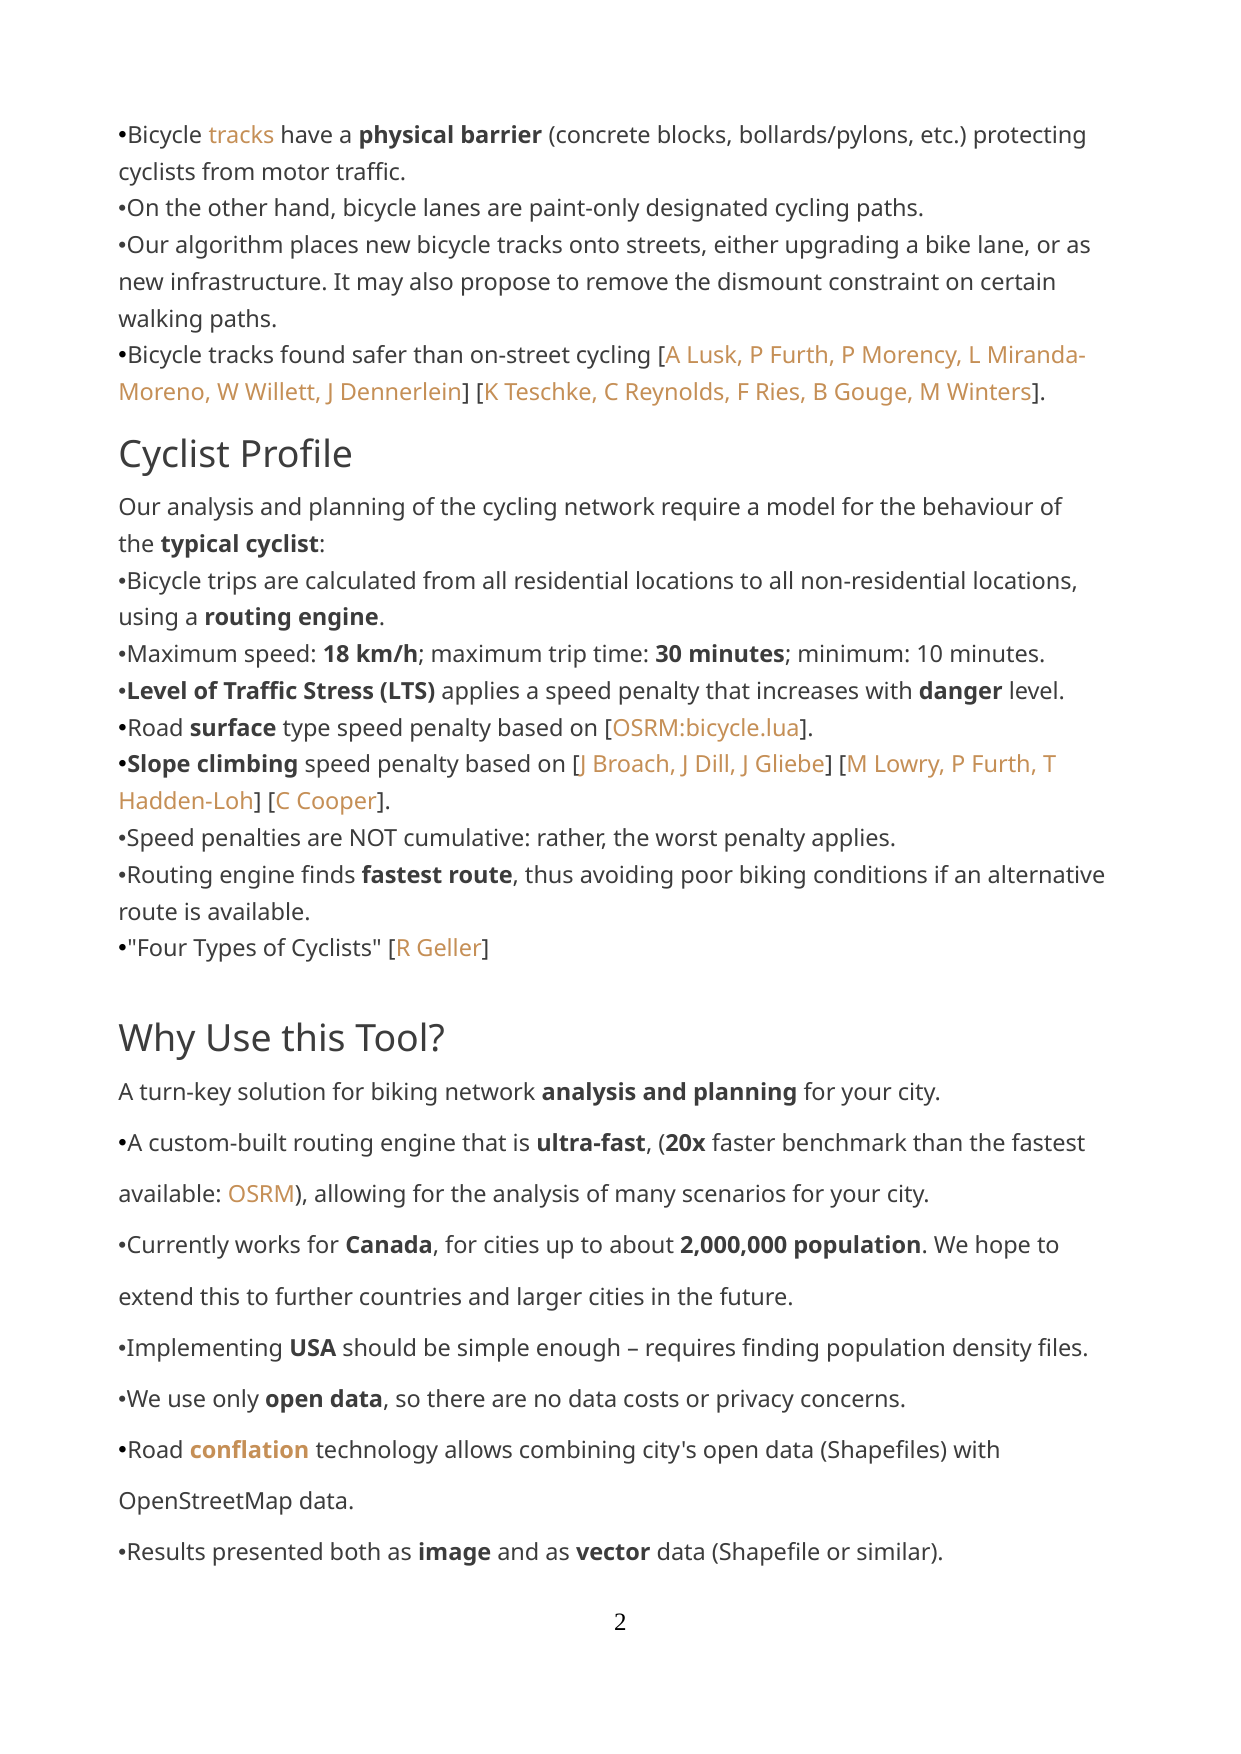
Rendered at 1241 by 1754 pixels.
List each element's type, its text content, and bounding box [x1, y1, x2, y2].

subtitle Cyclist Profile [118, 427, 1122, 478]
list Implementing USA should be simple enough – requires finding population density files. [118, 1331, 1122, 1363]
subtitle Why Use this Tool? [118, 1012, 1122, 1063]
list Currently works for Canada, for cities up to about 2,000,000 population. We hope to extend this to further countries and larger cities in the future. [118, 1229, 1122, 1312]
list Road conflation technology allows combining city's open data (Shapefiles) with OpenStreetMap data. [118, 1433, 1122, 1516]
list Maximum speed: 18 km/h; maximum trip time: 30 minutes; minimum: 10 minutes. [118, 637, 1122, 669]
list Bicycle tracks have a physical barrier (concrete blocks, bollards/pylons, etc.) protecting cyclists from motor traffic. [118, 118, 1122, 187]
list Our algorithm places new bicycle tracks onto streets, either upgrading a bike lane, or as new infrastructure. It may also propose to remove the dismount constraint on certain walking paths. [118, 228, 1122, 334]
list Routing engine finds fastest route, thus avoiding poor biking conditions if an alternative route is available. [118, 858, 1122, 927]
list "Four Types of Cyclists" [R Geller] [118, 932, 1122, 964]
list We use only open data, so there are no data costs or privacy concerns. [118, 1382, 1122, 1414]
list Slope climbing speed penalty based on [J Broach, J Dill, J Gliebe] [M Lowry, P Furth, T Hadden-Loh] [C Cooper]. [118, 748, 1122, 817]
list A custom-built routing engine that is ultra-fast, (20x faster benchmark than the fastest available: OSRM), allowing for the analysis of many scenarios for your city. [118, 1126, 1122, 1209]
list Results presented both as image and as vector data (Shapefile or similar). [118, 1536, 1122, 1568]
list Bicycle trips are calculated from all residential locations to all non-residential locations, using a routing engine. [118, 564, 1122, 633]
text A turn-key solution for biking network analysis and planning for your city. [118, 1075, 1122, 1107]
list Road surface type speed penalty based on [OSRM:bicycle.lua]. [118, 711, 1122, 743]
list Speed penalties are NOT cumulative: rather, the worst penalty applies. [118, 821, 1122, 853]
list Level of Traffic Stress (LTS) applies a speed penalty that increases with danger level. [118, 674, 1122, 706]
list On the other hand, bicycle lanes are paint-only designated cycling paths. [118, 192, 1122, 224]
list Bicycle tracks found safer than on-street cycling [A Lusk, P Furth, P Morency, L Miranda-Moreno, W Willett, J Dennerlein] [K Teschke, C Reynolds, F Ries, B Gouge, M Winters]. [118, 339, 1122, 407]
text Our analysis and planning of the cycling network require a model for the behaviour of the typical cyclist: [118, 490, 1122, 559]
